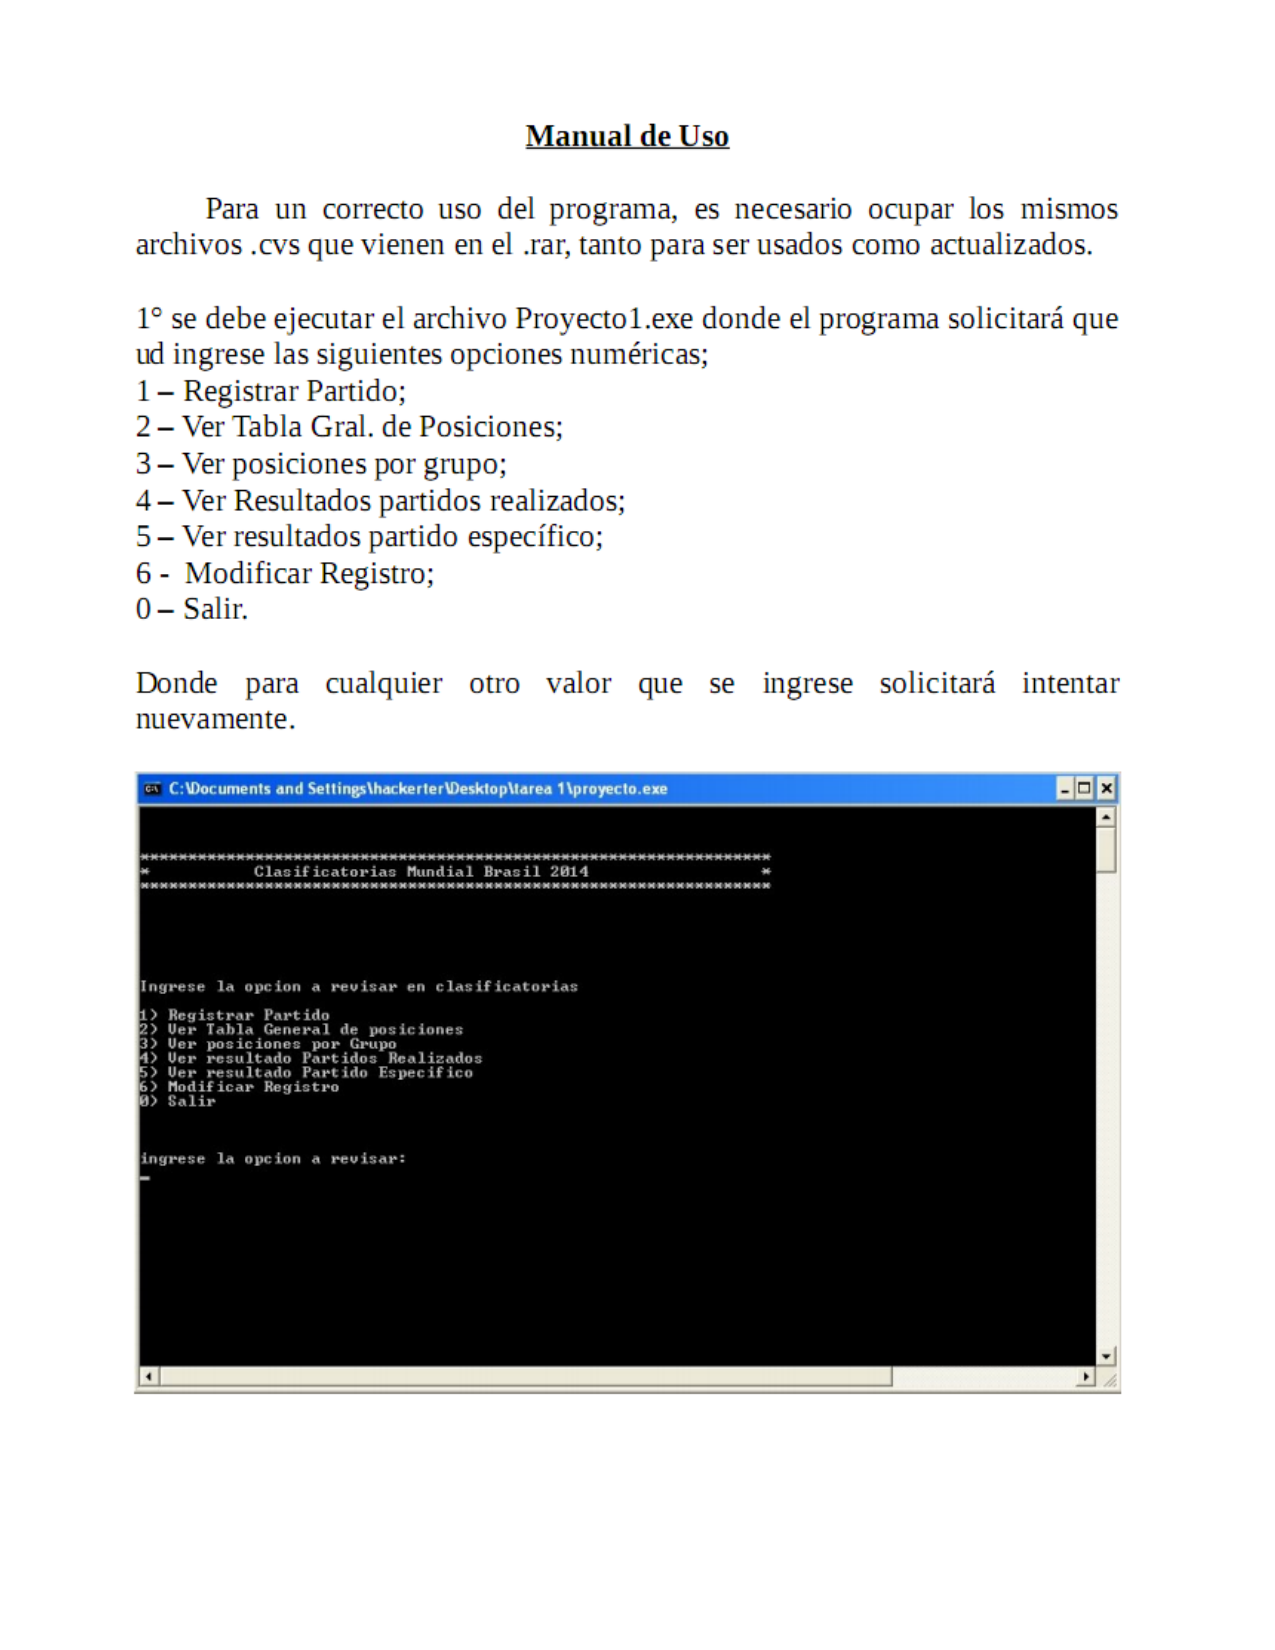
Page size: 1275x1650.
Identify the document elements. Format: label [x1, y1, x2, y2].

picture [118, 118, 1157, 1409]
